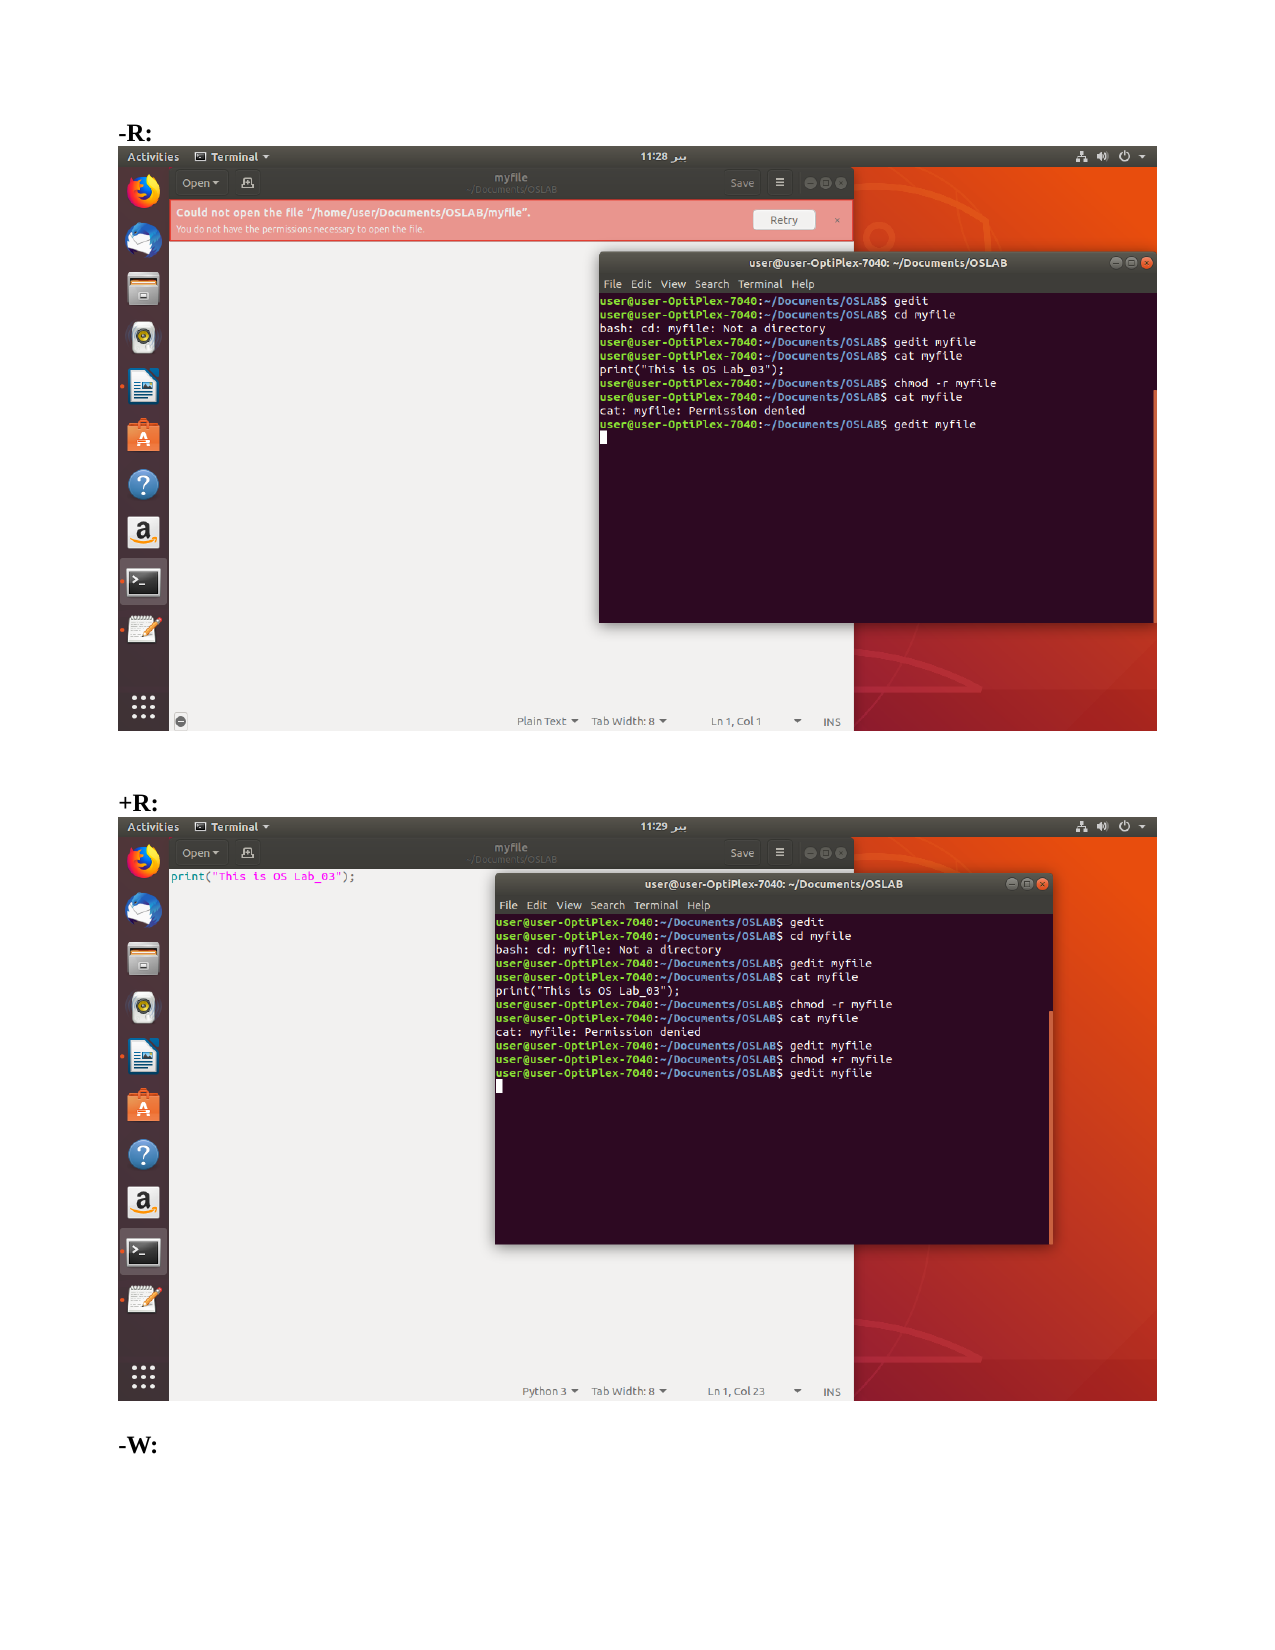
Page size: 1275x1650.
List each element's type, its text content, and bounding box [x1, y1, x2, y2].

text +R: [118, 788, 1157, 817]
picture [118, 146, 1157, 731]
text -W: [118, 1430, 1157, 1458]
picture [118, 817, 1157, 1401]
text -R: [118, 118, 1157, 146]
